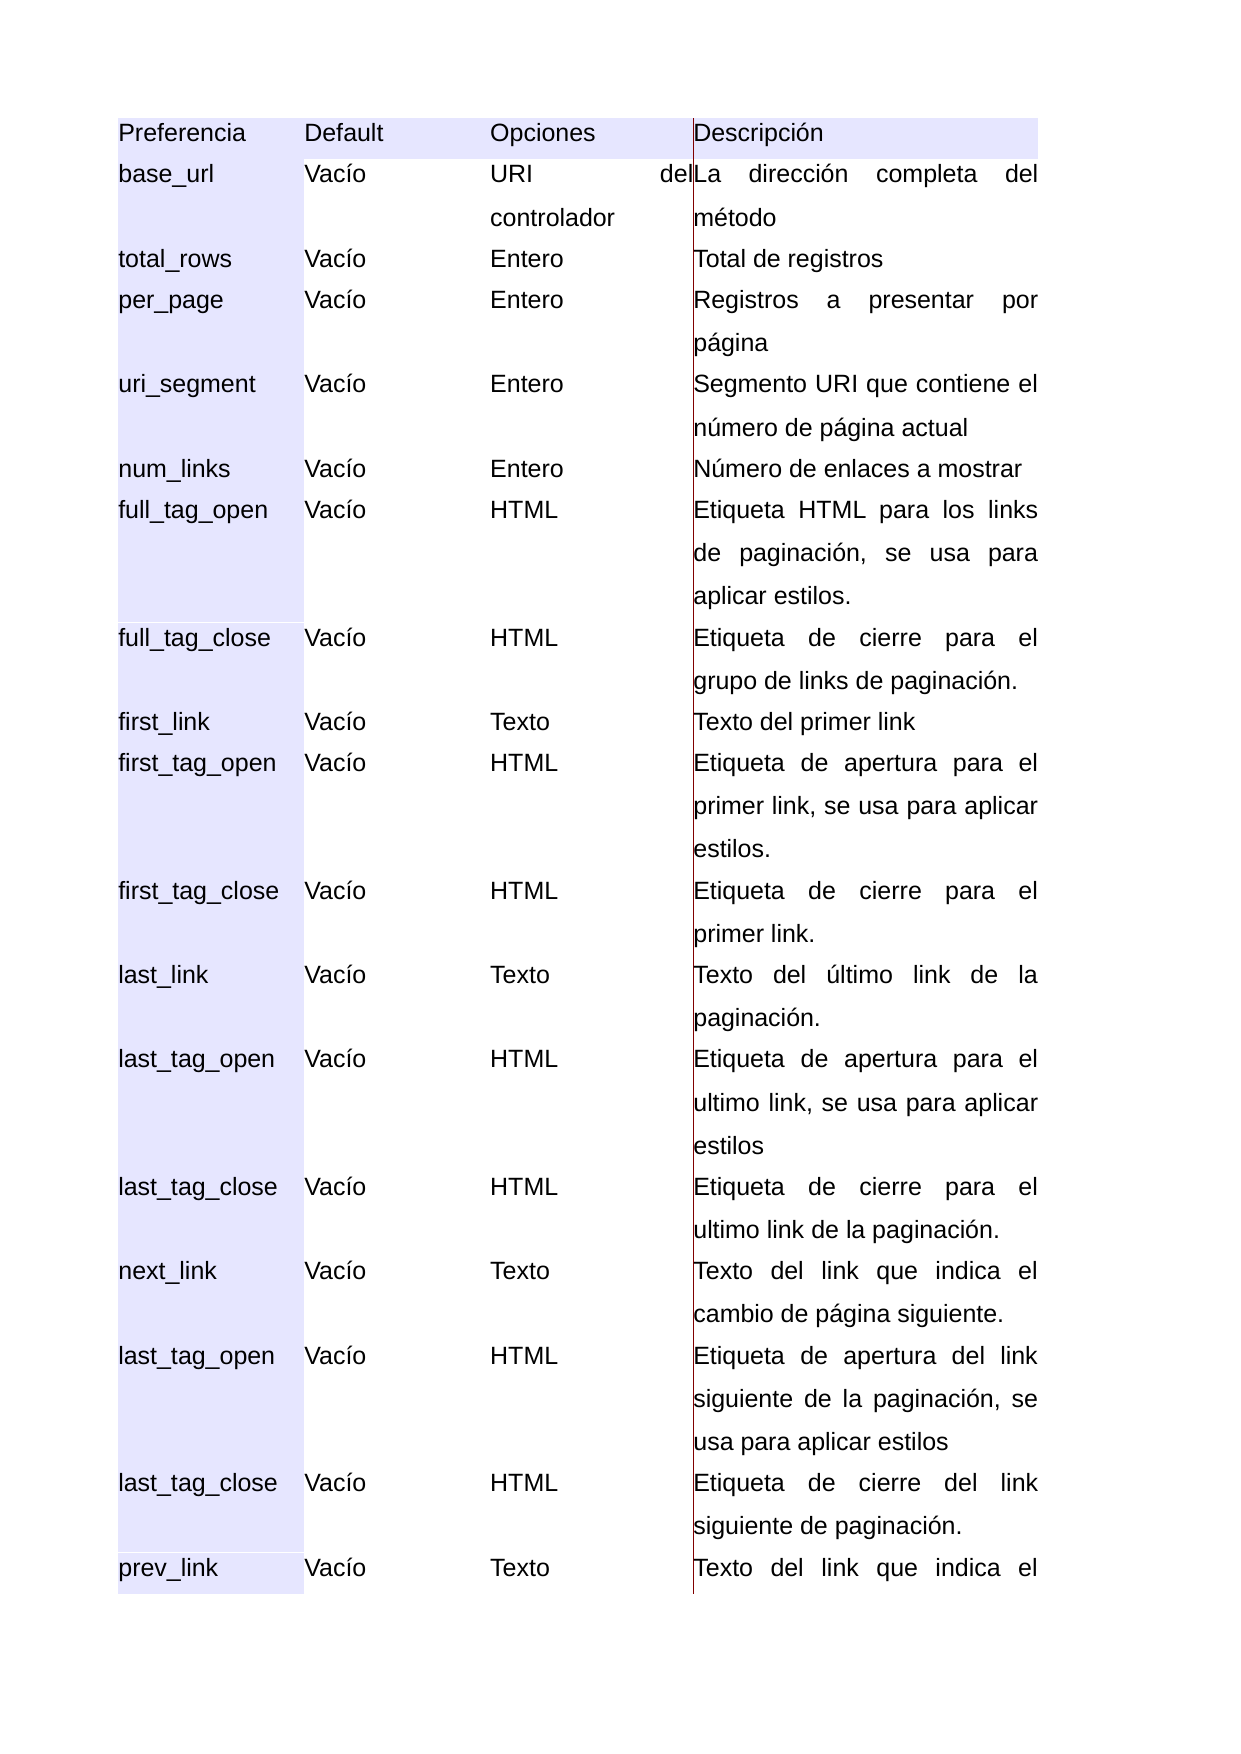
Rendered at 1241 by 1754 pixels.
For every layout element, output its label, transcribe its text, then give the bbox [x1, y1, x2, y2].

table_cell Etiqueta de apertura para el ultimo link, se usa para aplicar estilos [694, 1044, 1038, 1172]
table_cell Vacío [304, 454, 490, 495]
table_cell Total de registros [694, 244, 1038, 285]
table_cell Vacío [304, 159, 490, 244]
table_cell HTML [490, 748, 693, 876]
table_cell per_page [118, 285, 304, 369]
table_cell HTML [490, 876, 693, 960]
table_cell last_link [118, 960, 304, 1044]
table_cell Texto del último link de la paginación. [694, 960, 1038, 1044]
table_cell Texto del link que indica el cambio de página siguiente. [694, 1256, 1038, 1341]
table_cell last_tag_open [118, 1044, 304, 1172]
table_cell Vacío [304, 876, 490, 960]
table_cell last_tag_open [118, 1341, 304, 1468]
table_cell Etiqueta de cierre del link siguiente de paginación. [694, 1468, 1038, 1552]
table_cell first_tag_close [118, 876, 304, 960]
table_cell Vacío [304, 1172, 490, 1256]
table_cell Texto del primer link [694, 707, 1038, 748]
table_cell Vacío [304, 244, 490, 285]
table_cell Texto [490, 707, 693, 748]
table_cell Número de enlaces a mostrar [694, 454, 1038, 495]
table_cell first_tag_open [118, 748, 304, 876]
table_cell Etiqueta de apertura del link siguiente de la paginación, se usa para aplicar estilos [694, 1341, 1038, 1468]
table_cell Vacío [304, 369, 490, 454]
table_cell full_tag_close [118, 623, 304, 707]
table_cell Segmento URI que contiene el número de página actual [694, 369, 1038, 454]
table_cell Vacío [304, 495, 490, 622]
table_cell Vacío [304, 1341, 490, 1468]
table_cell Vacío [304, 1553, 490, 1594]
table_cell Etiqueta de cierre para el ultimo link de la paginación. [694, 1172, 1038, 1256]
table_cell HTML [490, 623, 693, 707]
table_cell Vacío [304, 960, 490, 1044]
table_cell Texto [490, 960, 693, 1044]
table_cell next_link [118, 1256, 304, 1341]
table_cell Vacío [304, 285, 490, 369]
table_cell Registros a presentar por página [694, 285, 1038, 369]
table_cell HTML [490, 1468, 693, 1552]
table_cell Texto del link que indica el [694, 1553, 1038, 1594]
table_cell HTML [490, 1341, 693, 1468]
table_header Opciones [490, 118, 693, 159]
table_cell Etiqueta de cierre para el primer link. [694, 876, 1038, 960]
table_cell full_tag_open [118, 495, 304, 622]
table_cell Vacío [304, 1468, 490, 1552]
table_cell Entero [490, 454, 693, 495]
table_cell Entero [490, 369, 693, 454]
table_cell Etiqueta HTML para los links de paginación, se usa para aplicar estilos. [694, 495, 1038, 622]
table_cell HTML [490, 1044, 693, 1172]
table_cell Texto [490, 1553, 693, 1594]
table_cell Vacío [304, 1044, 490, 1172]
table_cell Entero [490, 285, 693, 369]
table_cell last_tag_close [118, 1468, 304, 1552]
table_cell uri_segment [118, 369, 304, 454]
table_cell URI del controlador [490, 159, 693, 244]
table_cell Vacío [304, 748, 490, 876]
table_cell HTML [490, 1172, 693, 1256]
table_cell Vacío [304, 623, 490, 707]
table_cell Vacío [304, 1256, 490, 1341]
table_cell Etiqueta de apertura para el primer link, se usa para aplicar estilos. [694, 748, 1038, 876]
table_cell first_link [118, 707, 304, 748]
table_cell total_rows [118, 244, 304, 285]
table_cell last_tag_close [118, 1172, 304, 1256]
table_cell HTML [490, 495, 693, 622]
table_header Descripción [694, 118, 1038, 159]
table_cell base_url [118, 159, 304, 244]
table_cell Entero [490, 244, 693, 285]
table_header Default [304, 118, 490, 159]
table_header Preferencia [118, 118, 304, 159]
table_cell prev_link [118, 1553, 304, 1594]
table_cell Etiqueta de cierre para el grupo de links de paginación. [694, 623, 1038, 707]
table_cell Vacío [304, 707, 490, 748]
table_cell num_links [118, 454, 304, 495]
table_cell Texto [490, 1256, 693, 1341]
table_cell La dirección completa del método [694, 159, 1038, 244]
